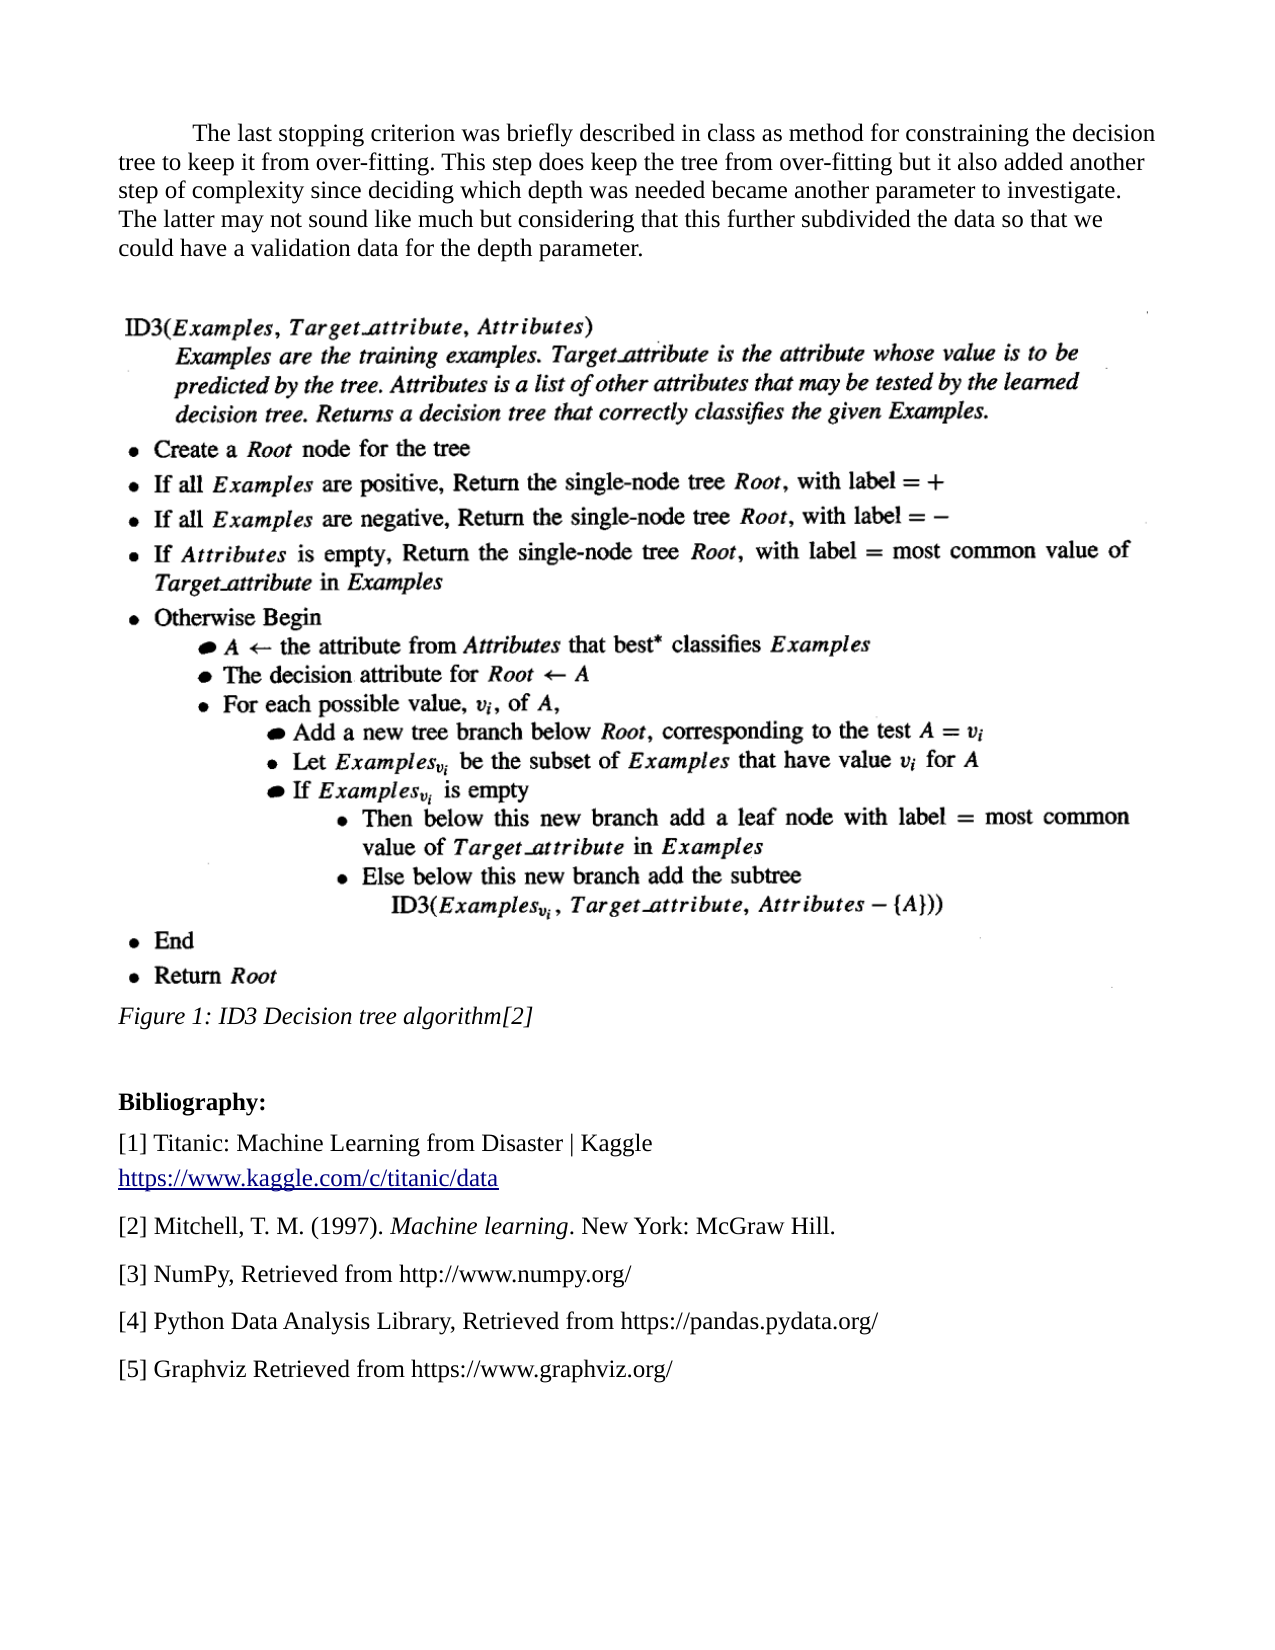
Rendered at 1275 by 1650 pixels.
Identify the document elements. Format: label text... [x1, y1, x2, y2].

subtitle [1] Titanic: Machine Learning from Disaster | Kaggle [118, 1128, 1157, 1157]
text [4] Python Data Analysis Library, Retrieved from https://pandas.pydata.org/ [118, 1306, 1157, 1335]
text https://www.kaggle.com/c/titanic/data [118, 1163, 1157, 1192]
picture [118, 303, 1157, 996]
text Figure 1: ID3 Decision tree algorithm[2] [118, 996, 1157, 1030]
text Bibliography: [118, 1087, 1157, 1116]
text The last stopping criterion was briefly described in class as method for constraining the decision tree to keep it from over-fitting. This step does keep the tree from over-fitting but it also added another step of complexity since deciding which depth was needed became another parameter to investigate. The latter may not sound like much but considering that this further subdivided the data so that we could have a validation data for the depth parameter. [118, 118, 1157, 262]
text [3] NumPy, Retrieved from http://www.numpy.org/ [118, 1259, 1157, 1287]
text [5] Graphviz Retrieved from https://www.graphviz.org/ [118, 1354, 1157, 1383]
text [2] Mitchell, T. M. (1997). Machine learning. New York: McGraw Hill. [118, 1211, 1157, 1240]
